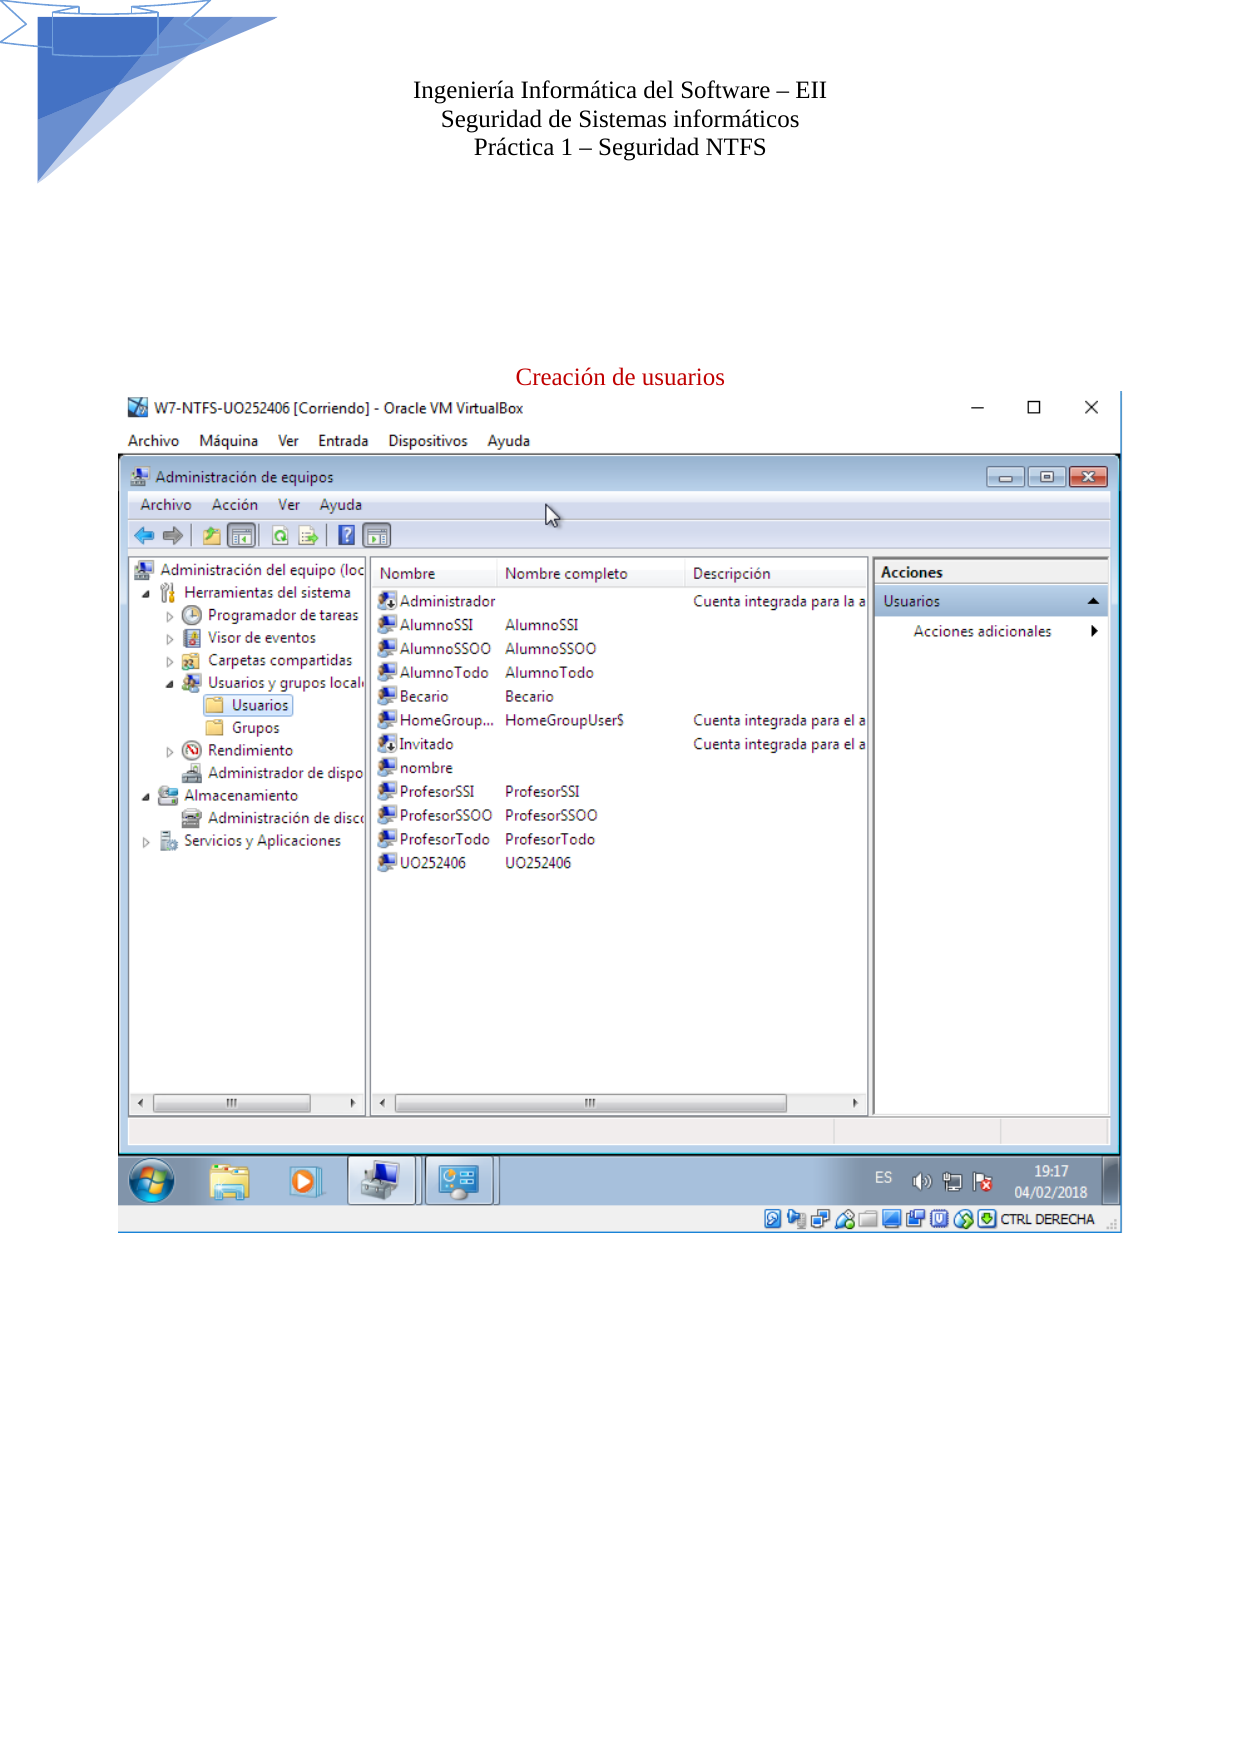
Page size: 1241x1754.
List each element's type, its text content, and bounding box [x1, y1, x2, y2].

text Creación de usuarios [118, 362, 1122, 391]
